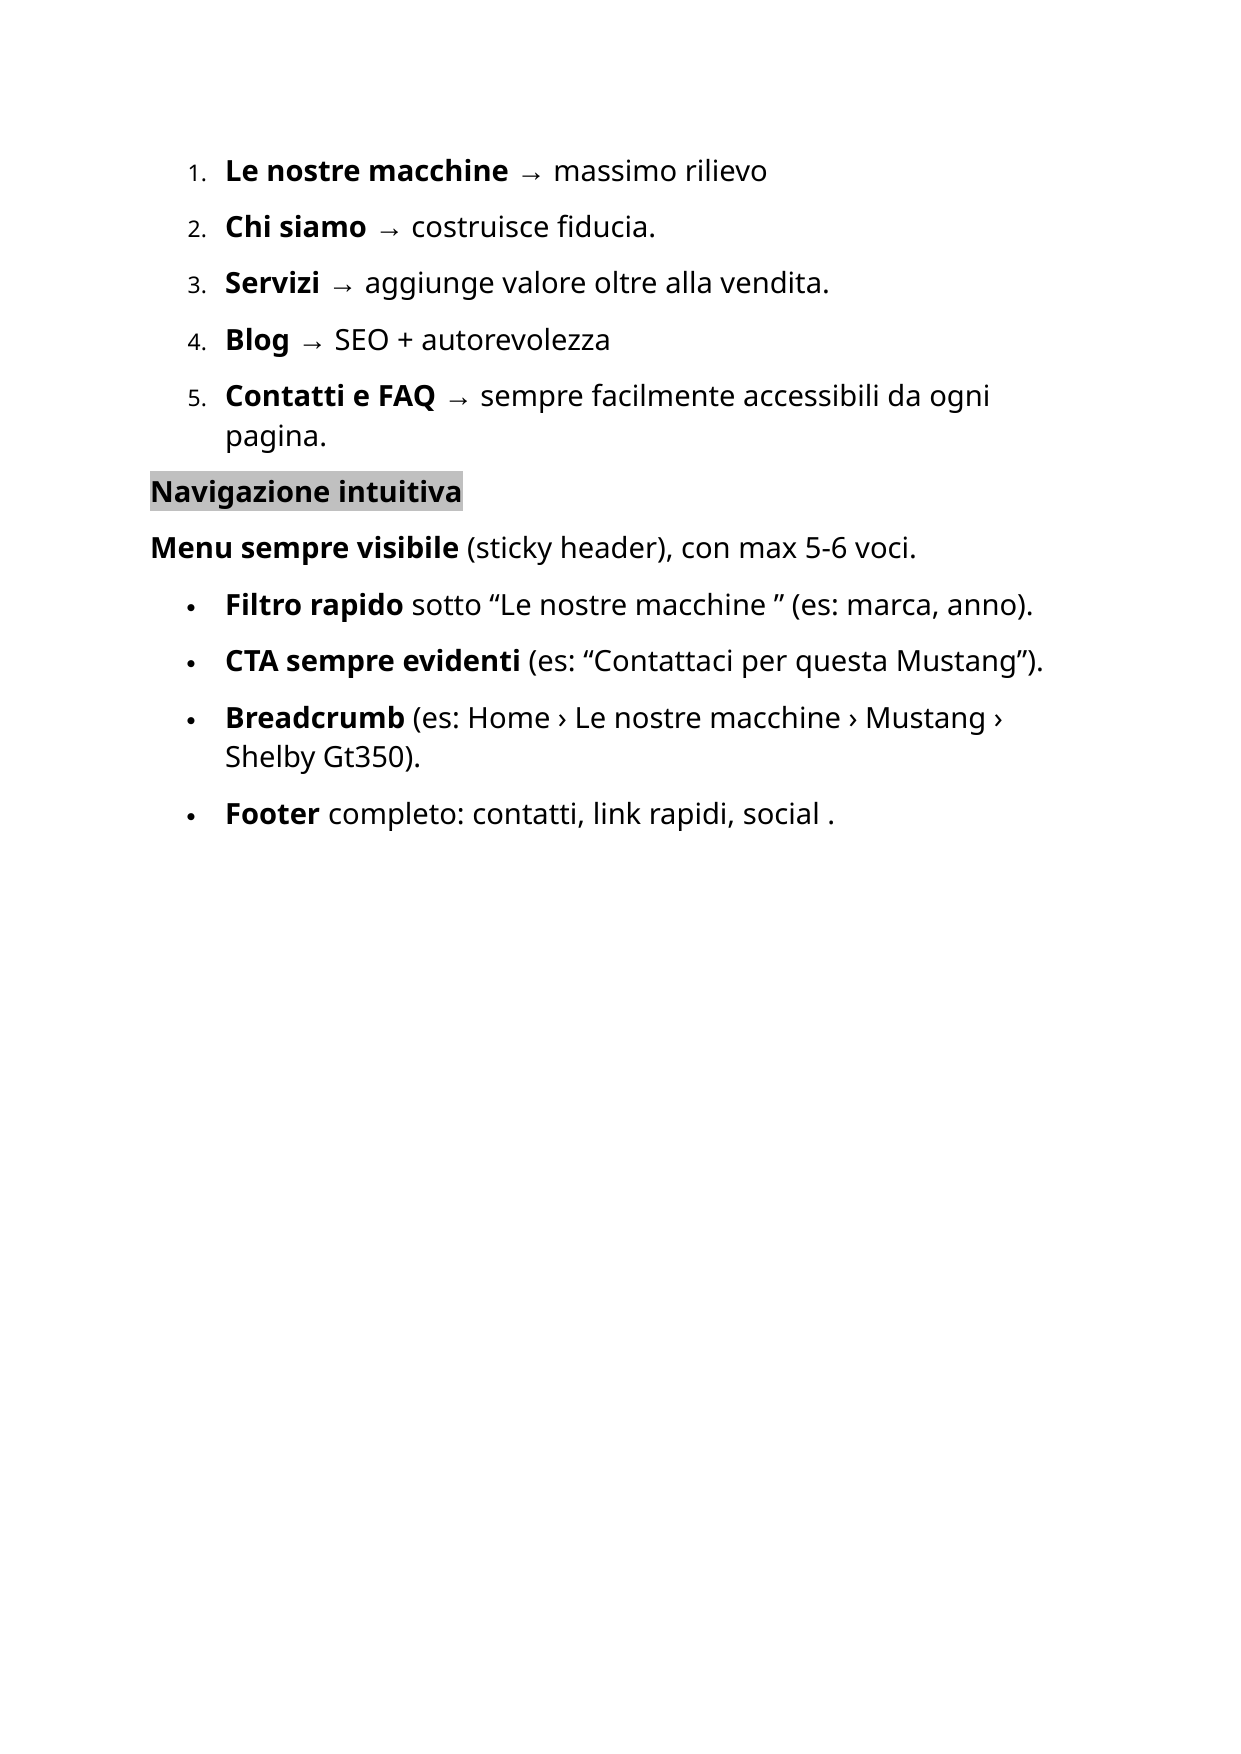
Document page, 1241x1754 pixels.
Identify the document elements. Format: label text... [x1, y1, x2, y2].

list Filtro rapido sotto “Le nostre macchine ” (es: marca, anno). [187, 584, 1090, 624]
list Contatti e FAQ → sempre facilmente accessibili da ogni pagina. [187, 375, 1090, 455]
list Le nostre macchine → massimo rilievo [187, 150, 1090, 190]
list CTA sempre evidenti (es: “Contattaci per questa Mustang”). [187, 641, 1090, 680]
text Navigazione intuitiva [150, 471, 1090, 511]
list Chi siamo → costruisce fiducia. [187, 206, 1090, 246]
list Breadcrumb (es: Home › Le nostre macchine › Mustang › Shelby Gt350). [187, 697, 1090, 776]
list Servizi → aggiunge valore oltre alla vendita. [187, 263, 1090, 302]
list Blog → SEO + autorevolezza [187, 319, 1090, 359]
text Menu sempre visibile (sticky header), con max 5-6 voci. [150, 528, 1090, 567]
list Footer completo: contatti, link rapidi, social . [187, 793, 1090, 833]
